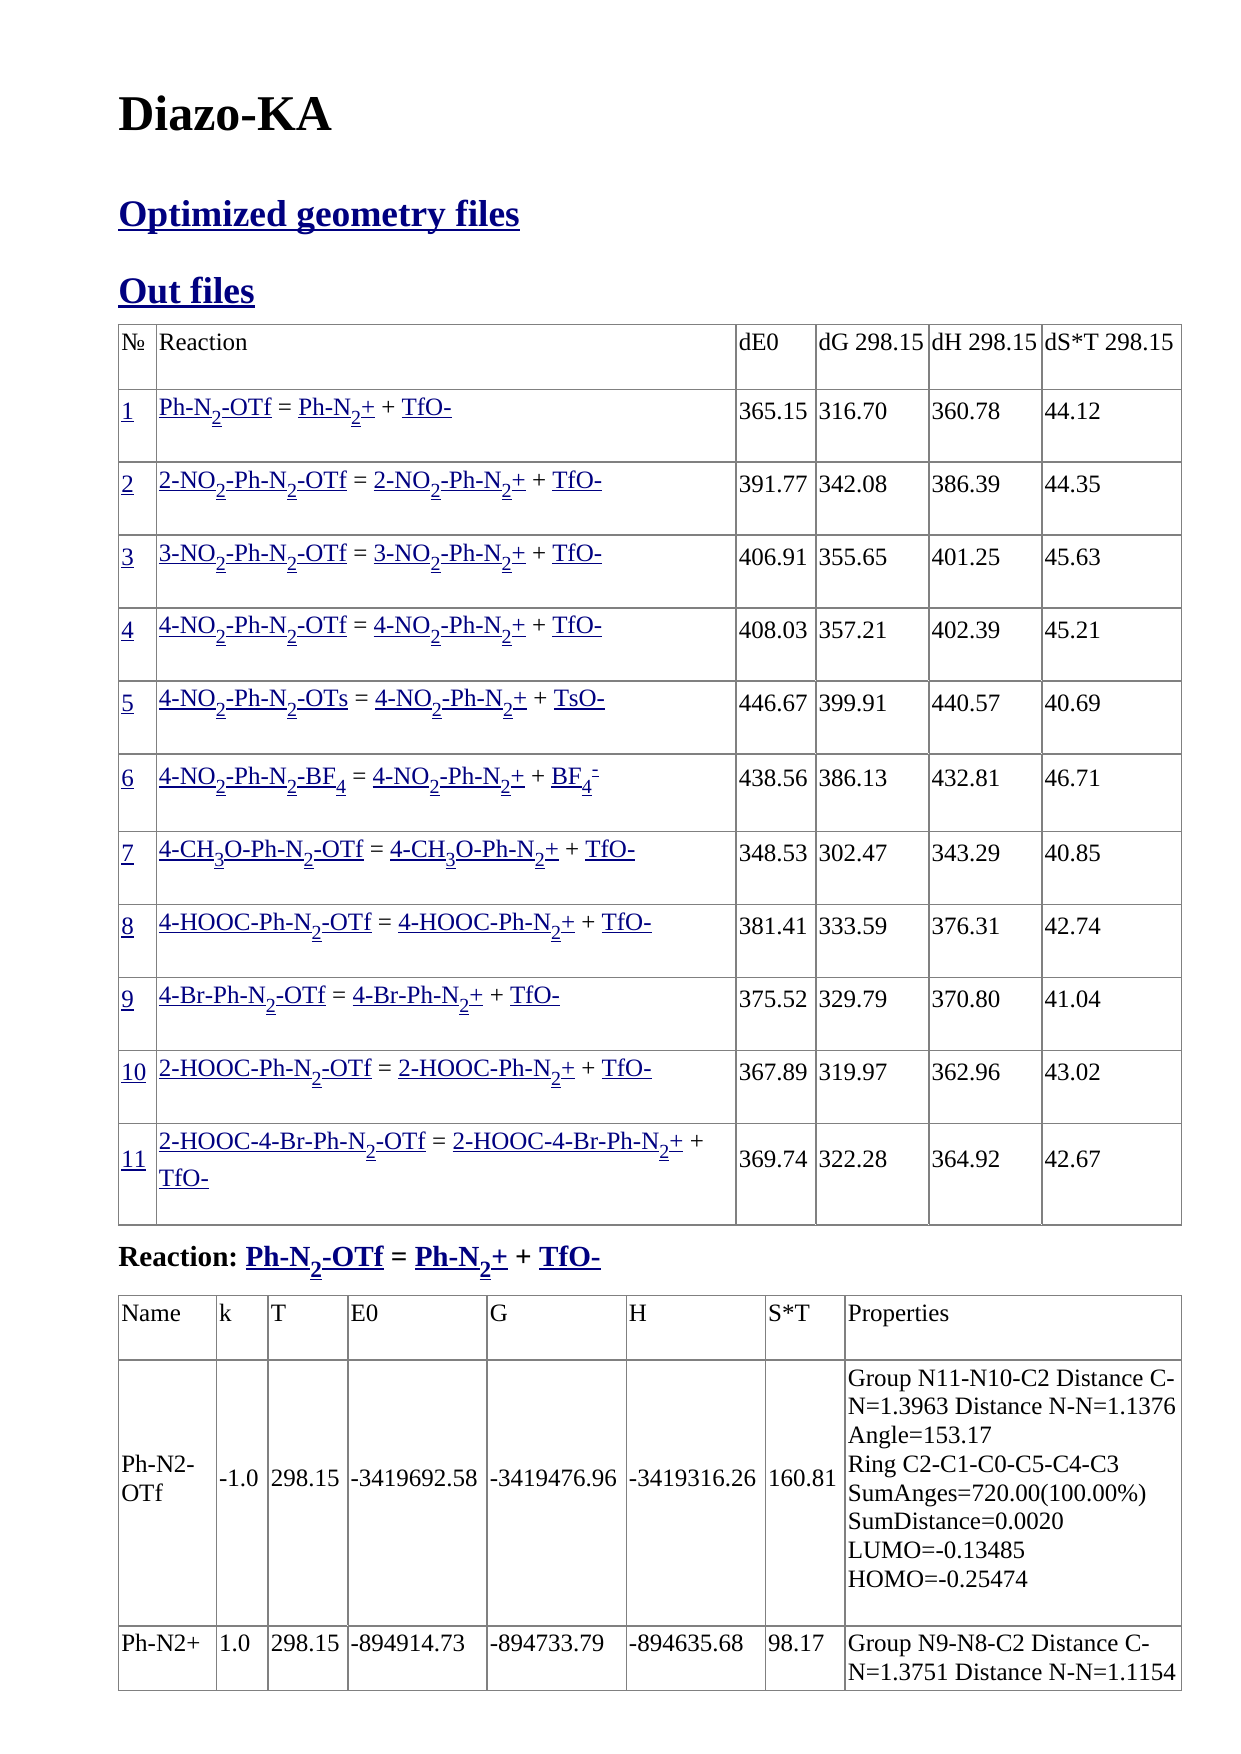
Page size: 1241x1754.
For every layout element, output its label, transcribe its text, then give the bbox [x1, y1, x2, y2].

table_cell 9 [119, 978, 156, 1049]
table_header dH 298.15 [930, 325, 1041, 388]
table_cell 3-NO2-Ph-N2-OTf = 3-NO2-Ph-N2+ + TfO- [157, 536, 735, 607]
table_cell 302.47 [817, 832, 928, 904]
table_header dG 298.15 [817, 325, 928, 388]
table_cell 2-NO2-Ph-N2-OTf = 2-NO2-Ph-N2+ + TfO- [157, 463, 735, 534]
table_cell -3419476.96 [488, 1361, 626, 1625]
subtitle Reaction: Ph-N2-OTf = Ph-N2+ + TfO- [118, 1239, 1181, 1282]
table_cell 7 [119, 832, 156, 904]
table_cell 40.85 [1043, 832, 1181, 904]
table_cell 440.57 [930, 682, 1041, 753]
table_cell 4-Br-Ph-N2-OTf = 4-Br-Ph-N2+ + TfO- [157, 978, 735, 1049]
table_cell 44.35 [1043, 463, 1181, 534]
table_cell Ph-N2-OTf = Ph-N2+ + TfO- [157, 390, 735, 461]
table_cell 1.0 [217, 1627, 267, 1689]
table_cell 322.28 [817, 1124, 928, 1224]
table_cell 2 [119, 463, 156, 534]
table_cell 298.15 [269, 1361, 347, 1625]
table_cell 386.39 [930, 463, 1041, 534]
table_cell 391.77 [737, 463, 815, 534]
table_cell 381.41 [737, 905, 815, 977]
table_cell 370.80 [930, 978, 1041, 1049]
table_cell -3419692.58 [349, 1361, 486, 1625]
table_cell -894635.68 [627, 1627, 765, 1689]
table_header T [269, 1296, 347, 1359]
table_cell 42.67 [1043, 1124, 1181, 1224]
table_header H [627, 1296, 765, 1359]
table_header Properties [846, 1296, 1181, 1359]
table_cell -894733.79 [488, 1627, 626, 1689]
table_cell 355.65 [817, 536, 928, 607]
table_cell 40.69 [1043, 682, 1181, 753]
table_cell 432.81 [930, 755, 1041, 831]
table_cell 4-CH3O-Ph-N2-OTf = 4-CH3O-Ph-N2+ + TfO- [157, 832, 735, 904]
table_cell 1 [119, 390, 156, 461]
table_cell 438.56 [737, 755, 815, 831]
table_header dS*T 298.15 [1043, 325, 1181, 388]
table_cell -1.0 [217, 1361, 267, 1625]
table_header Name [119, 1296, 216, 1359]
table_header E0 [349, 1296, 486, 1359]
table_cell 8 [119, 905, 156, 977]
subtitle Out files [118, 268, 1181, 311]
table_cell 386.13 [817, 755, 928, 831]
table_cell 46.71 [1043, 755, 1181, 831]
table_cell Group N11-N10-C2 Distance C-N=1.3963 Distance N-N=1.1376 Angle=153.17 Ring C2-C1-C0-C5-C4-C3 SumAnges=720.00(100.00%) SumDistance=0.0020 LUMO=-0.13485 HOMO=-0.25474 [846, 1361, 1181, 1625]
table_cell 4 [119, 609, 156, 680]
table_cell 44.12 [1043, 390, 1181, 461]
subtitle Optimized geometry files [118, 192, 1181, 235]
table_cell 3 [119, 536, 156, 607]
table_header Reaction [157, 325, 735, 388]
table_cell -894914.73 [349, 1627, 486, 1689]
table_cell Group N9-N8-C2 Distance C-N=1.3751 Distance N-N=1.1154 [846, 1627, 1181, 1689]
table_cell 41.04 [1043, 978, 1181, 1049]
table_cell 342.08 [817, 463, 928, 534]
table_cell 45.21 [1043, 609, 1181, 680]
table_cell 367.89 [737, 1051, 815, 1122]
table_cell Ph-N2+ [119, 1627, 216, 1689]
table_cell 2-HOOC-4-Br-Ph-N2-OTf = 2-HOOC-4-Br-Ph-N2+ + TfO- [157, 1124, 735, 1224]
table_cell 10 [119, 1051, 156, 1122]
table_cell 376.31 [930, 905, 1041, 977]
table_header S*T [766, 1296, 844, 1359]
table_cell 399.91 [817, 682, 928, 753]
table_cell 319.97 [817, 1051, 928, 1122]
table_cell 4-HOOC-Ph-N2-OTf = 4-HOOC-Ph-N2+ + TfO- [157, 905, 735, 977]
table_header G [488, 1296, 626, 1359]
table_cell 402.39 [930, 609, 1041, 680]
table_cell 4-NO2-Ph-N2-BF4 = 4-NO2-Ph-N2+ + BF4- [157, 755, 735, 831]
table_header № [119, 325, 156, 388]
table_cell 362.96 [930, 1051, 1041, 1122]
table_cell 43.02 [1043, 1051, 1181, 1122]
table_cell 365.15 [737, 390, 815, 461]
table_header dE0 [737, 325, 815, 388]
table_cell 4-NO2-Ph-N2-OTs = 4-NO2-Ph-N2+ + TsO- [157, 682, 735, 753]
table_cell 343.29 [930, 832, 1041, 904]
table_cell 408.03 [737, 609, 815, 680]
table_header k [217, 1296, 267, 1359]
table_cell 333.59 [817, 905, 928, 977]
table_cell 98.17 [766, 1627, 844, 1689]
table_cell 42.74 [1043, 905, 1181, 977]
table_cell 5 [119, 682, 156, 753]
table_cell 348.53 [737, 832, 815, 904]
table_cell 160.81 [766, 1361, 844, 1625]
table_cell 6 [119, 755, 156, 831]
table_cell 11 [119, 1124, 156, 1224]
table_cell 298.15 [269, 1627, 347, 1689]
table_cell 406.91 [737, 536, 815, 607]
table_cell 401.25 [930, 536, 1041, 607]
table_cell 4-NO2-Ph-N2-OTf = 4-NO2-Ph-N2+ + TfO- [157, 609, 735, 680]
table_cell 45.63 [1043, 536, 1181, 607]
table_cell 357.21 [817, 609, 928, 680]
table_cell 446.67 [737, 682, 815, 753]
table_cell Ph-N2-OTf [119, 1361, 216, 1625]
table_cell 375.52 [737, 978, 815, 1049]
subtitle Diazo-KA [118, 84, 1181, 142]
table_cell 316.70 [817, 390, 928, 461]
table_cell 329.79 [817, 978, 928, 1049]
table_cell 2-HOOC-Ph-N2-OTf = 2-HOOC-Ph-N2+ + TfO- [157, 1051, 735, 1122]
table_cell -3419316.26 [627, 1361, 765, 1625]
table_cell 369.74 [737, 1124, 815, 1224]
table_cell 360.78 [930, 390, 1041, 461]
table_cell 364.92 [930, 1124, 1041, 1224]
